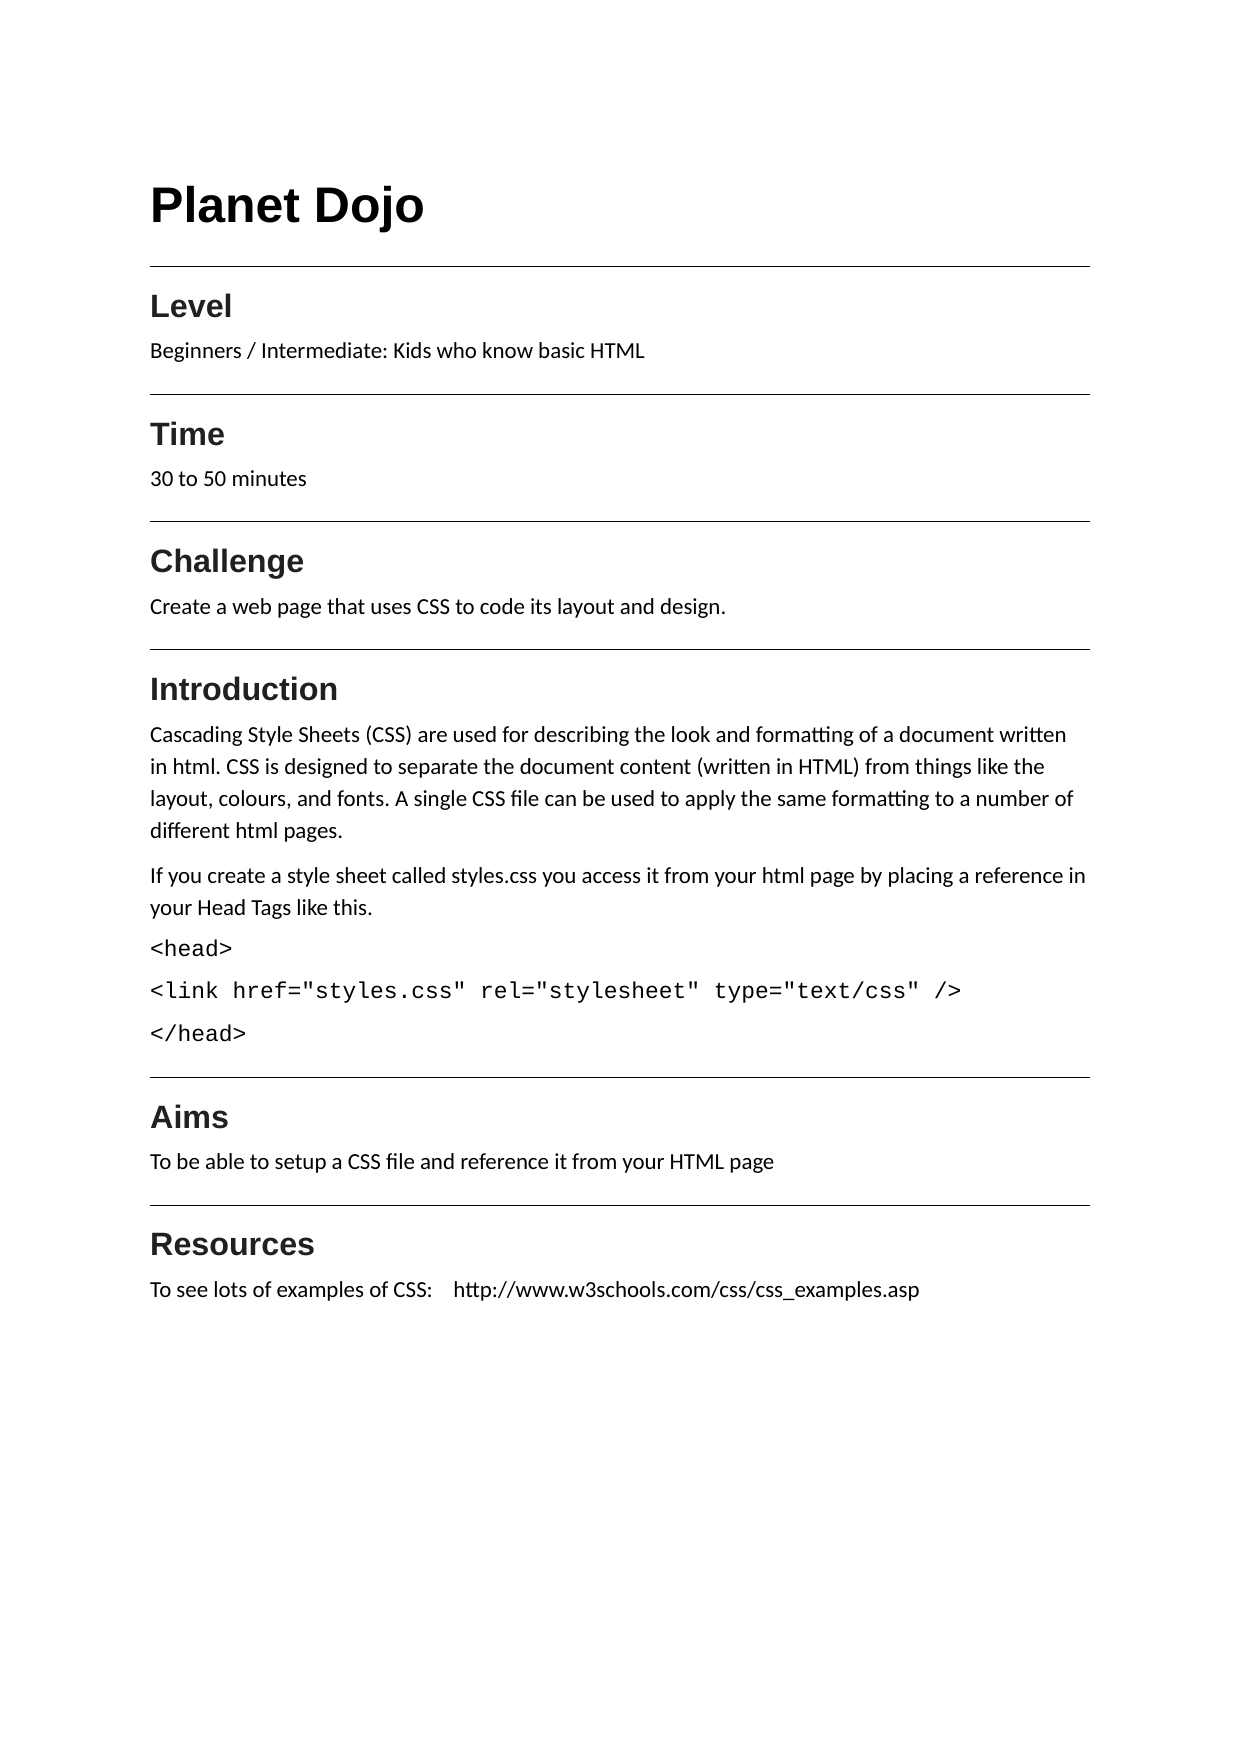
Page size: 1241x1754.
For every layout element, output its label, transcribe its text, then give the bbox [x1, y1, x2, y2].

text Create a web page that uses CSS to code its layout and design. [150, 592, 1090, 620]
text <link href="styles.css" rel="stylesheet" type="text/css" /> [150, 980, 1090, 1006]
subtitle Level [150, 267, 1090, 324]
subtitle Introduction [150, 650, 1090, 707]
text If you create a style sheet called styles.css you access it from your html page by placing a reference in your Head Tags like this. [150, 861, 1090, 921]
text 30 to 50 minutes [150, 464, 1090, 492]
text To be able to setup a CSS file and reference it from your HTML page [150, 1147, 1090, 1175]
text Beginners / Intermediate: Kids who know basic HTML [150, 337, 1090, 364]
subtitle Resources [150, 1206, 1090, 1263]
subtitle Planet Dojo [150, 175, 1090, 232]
text <head> [150, 938, 1090, 963]
text </head> [150, 1022, 1090, 1048]
text Cascading Style Sheets (CSS) are used for describing the look and formatting of a document written in html. CSS is designed to separate the document content (written in HTML) from things like the layout, colours, and fonts. A single CSS file can be used to apply the same formatting to a number of different html pages. [150, 720, 1090, 844]
subtitle Aims [150, 1078, 1090, 1135]
text To see lots of examples of CSS: http://www.w3schools.com/css/css_examples.asp [150, 1275, 1090, 1303]
subtitle Challenge [150, 522, 1090, 579]
subtitle Time [150, 395, 1090, 452]
